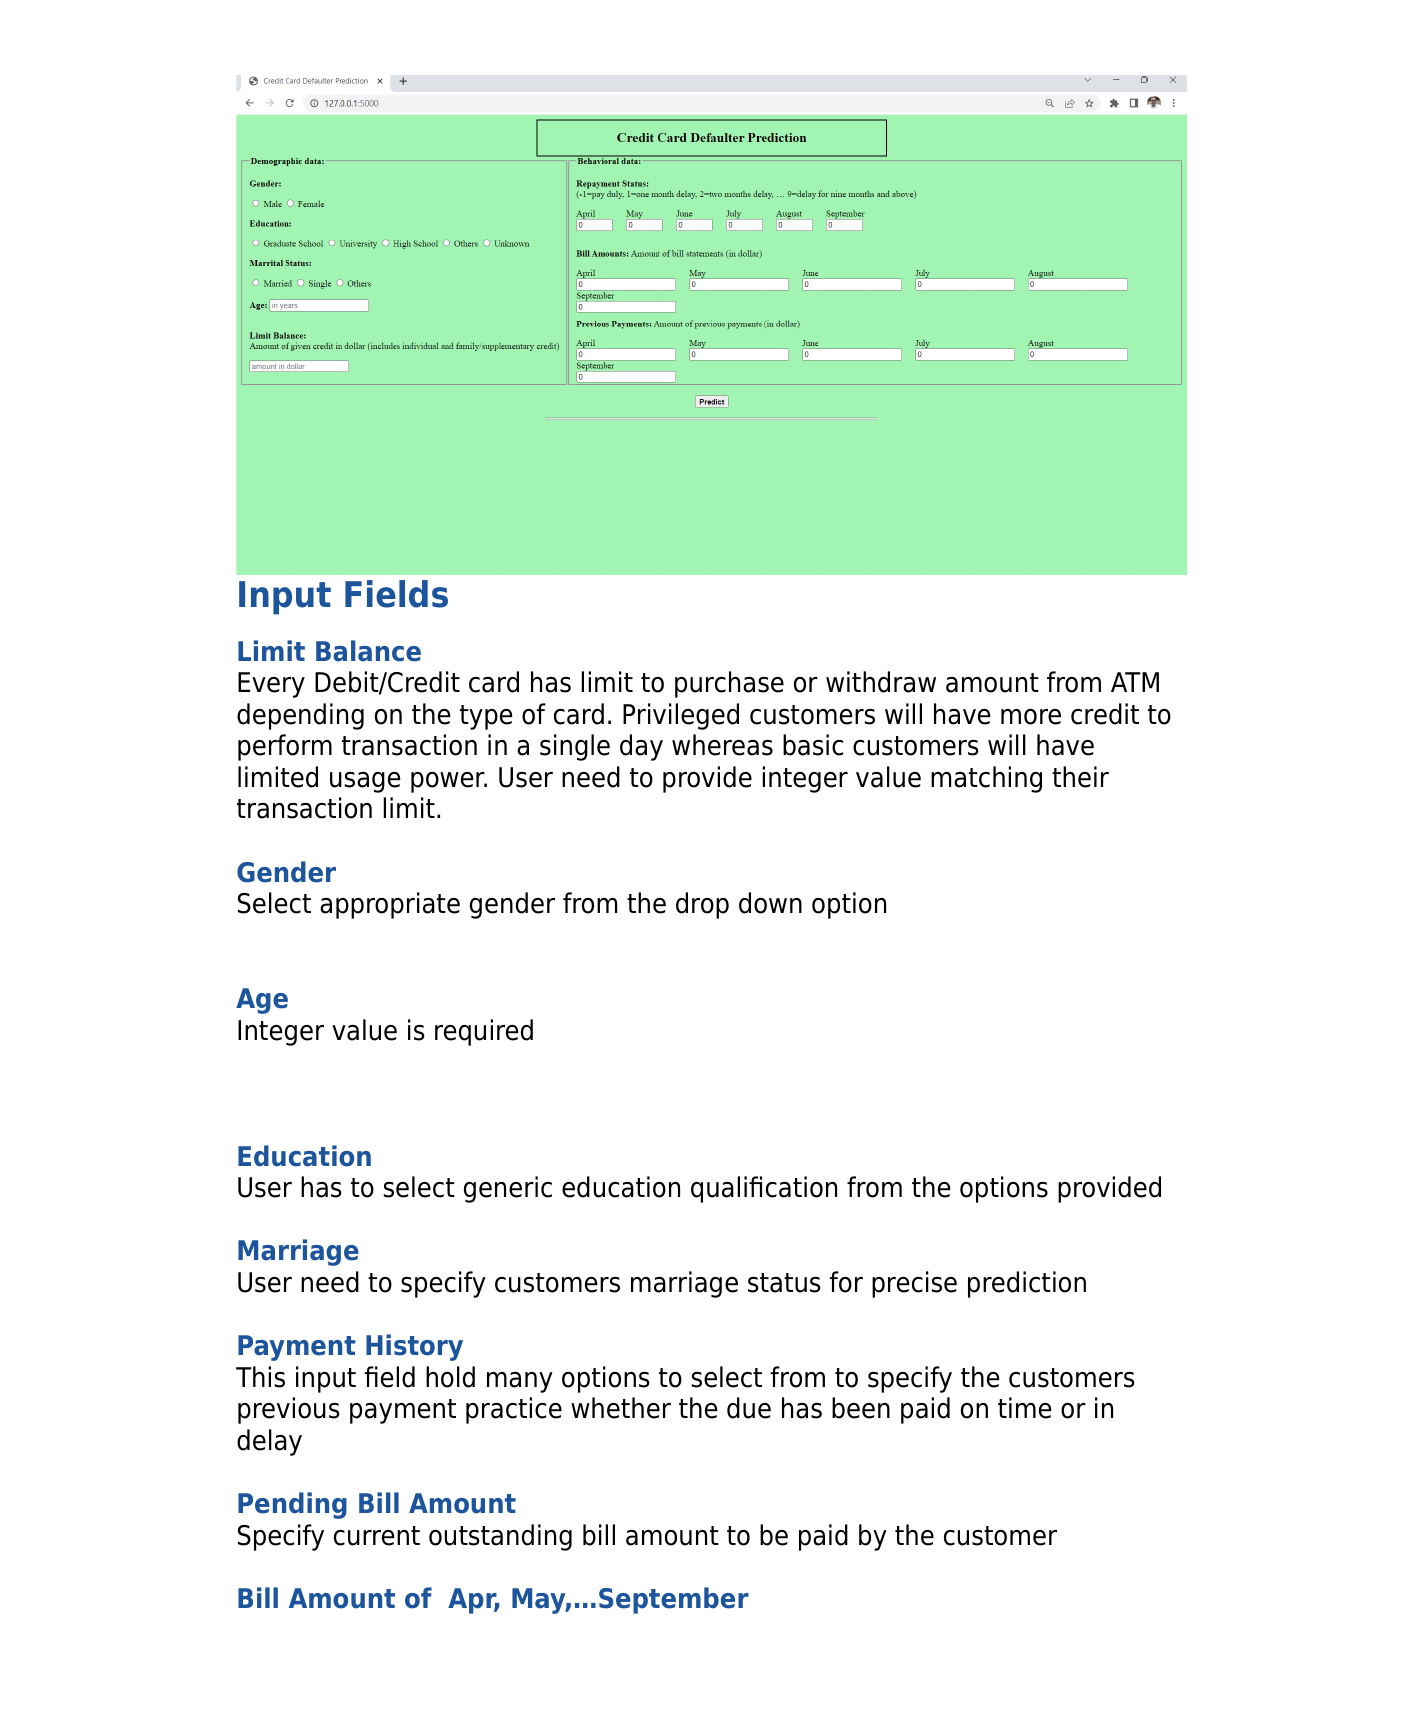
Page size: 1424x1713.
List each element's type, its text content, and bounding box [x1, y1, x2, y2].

text This input field hold many options to select from to specify the customers previous payment practice whether the due has been paid on time or in delay [236, 1362, 1187, 1457]
text Gender [236, 857, 1187, 888]
text Select appropriate gender from the drop down option [236, 888, 1187, 920]
text Pending Bill Amount [236, 1488, 1187, 1520]
text Education [236, 1141, 1187, 1173]
text Payment History [236, 1330, 1187, 1362]
text Marriage [236, 1236, 1187, 1267]
text Bill Amount of Apr, May,…September [236, 1583, 1187, 1614]
text Limit Balance [236, 636, 1187, 668]
text Age [236, 983, 1187, 1015]
text Input Fields [236, 575, 1187, 615]
text User has to select generic education qualification from the options provided [236, 1173, 1187, 1204]
text Integer value is required [236, 1015, 1187, 1046]
text Every Debit/Credit card has limit to purchase or withdraw amount from ATM depending on the type of card. Privileged customers will have more credit to perform transaction in a single day whereas basic customers will have limited usage power. User need to provide integer value matching their transaction limit. [236, 668, 1187, 825]
text Specify current outstanding bill amount to be paid by the customer [236, 1520, 1187, 1551]
text User need to specify customers marriage status for precise prediction [236, 1267, 1187, 1299]
